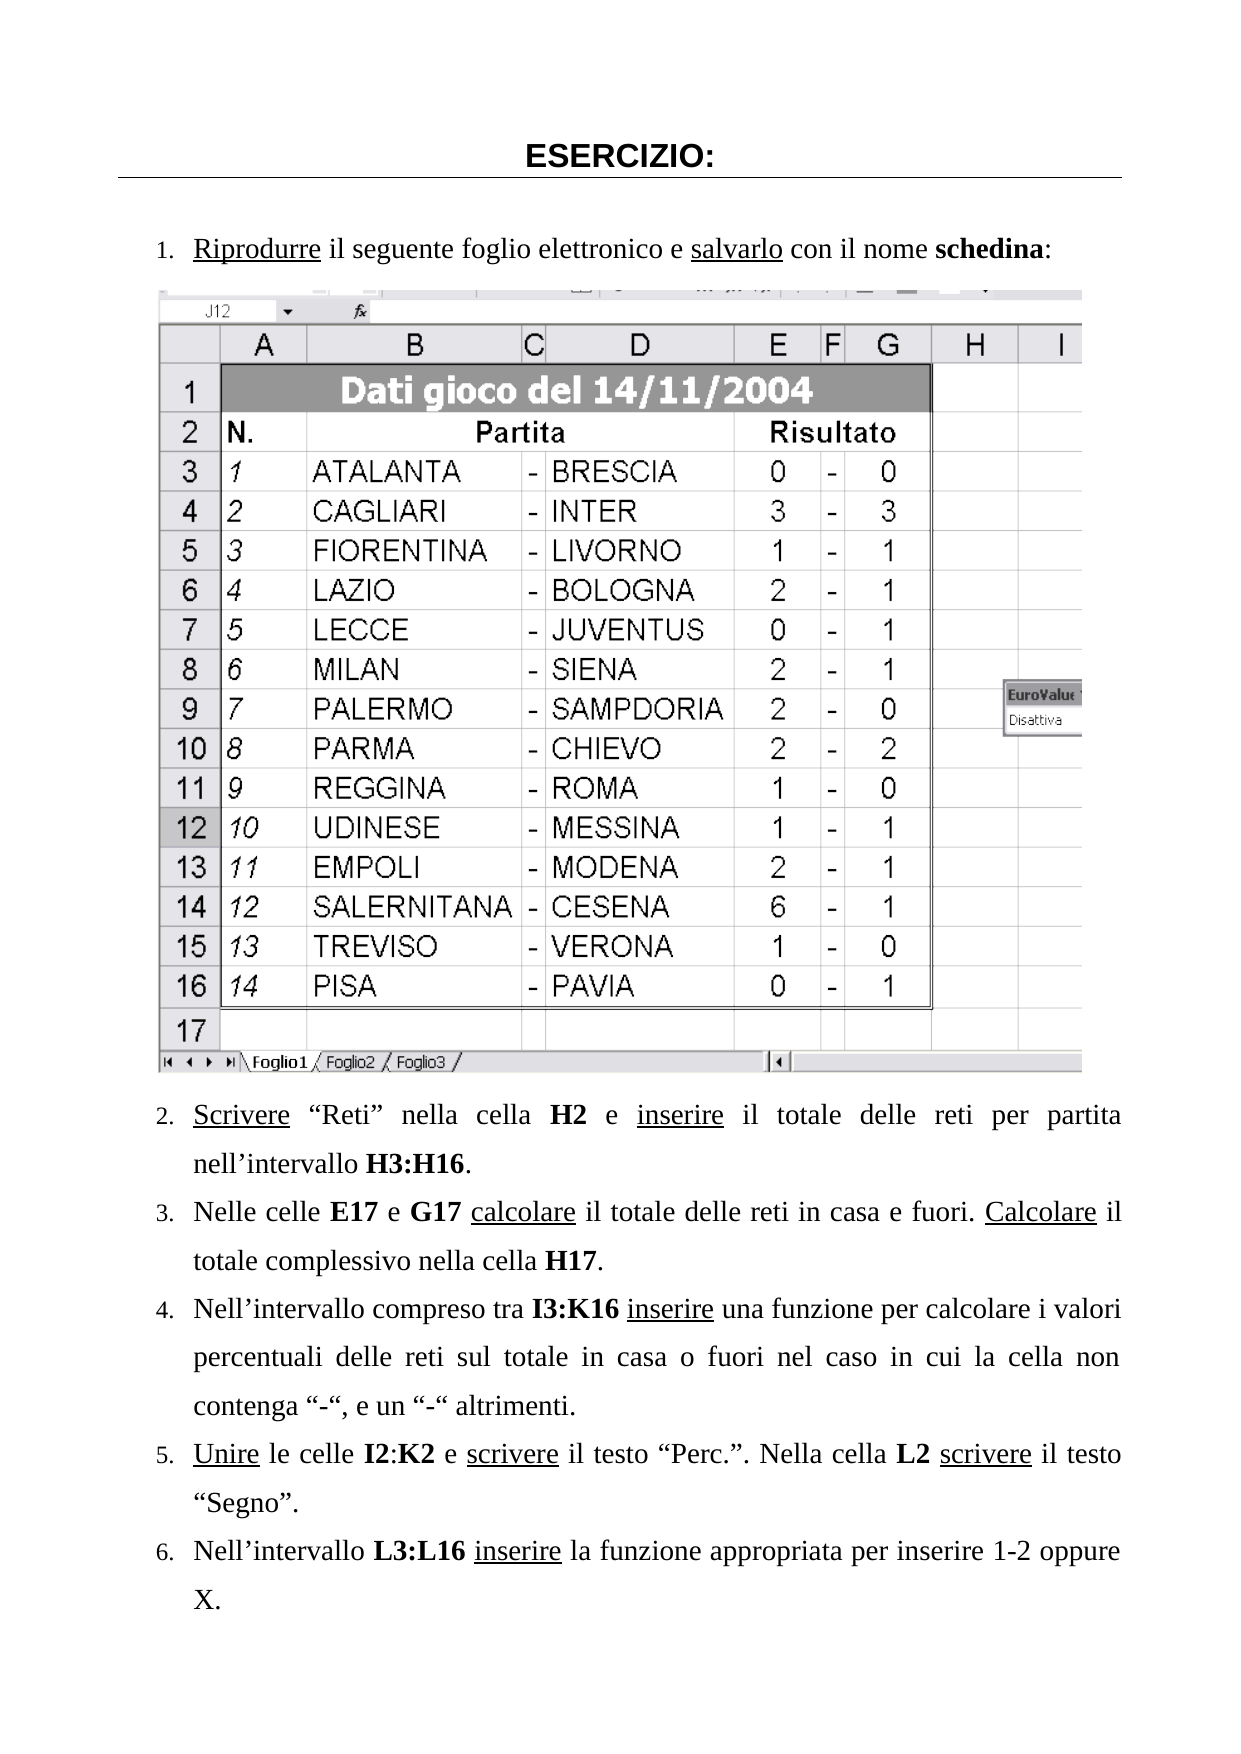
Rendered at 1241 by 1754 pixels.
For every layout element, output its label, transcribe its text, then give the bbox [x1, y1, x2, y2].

list Riprodurre il seguente foglio elettronico e salvarlo con il nome schedina: [156, 232, 1122, 265]
list Nell’intervallo compreso tra I3:K16 inserire una funzione per calcolare i valori percentuali delle reti sul totale in casa o fuori nel caso in cui la cella non contenga “-“, e un “-“ altrimenti. [156, 1292, 1122, 1422]
list Unire le celle I2:K2 e scrivere il testo “Perc.”. Nella cella L2 scrivere il testo “Segno”. [156, 1438, 1122, 1518]
list Scrivere “Reti” nella cella H2 e inserire il totale delle reti per partita nell’intervallo H3:H16. [156, 1099, 1122, 1179]
subtitle ESERCIZIO: [118, 137, 1122, 177]
list Nell’intervallo L3:L16 inserire la funzione appropriata per inserire 1-2 oppure X. [156, 1534, 1122, 1615]
list Nelle celle E17 e G17 calcolare il totale delle reti in casa e fuori. Calcolare il totale complessivo nella cella H17. [156, 1196, 1122, 1276]
picture [158, 290, 1082, 1074]
